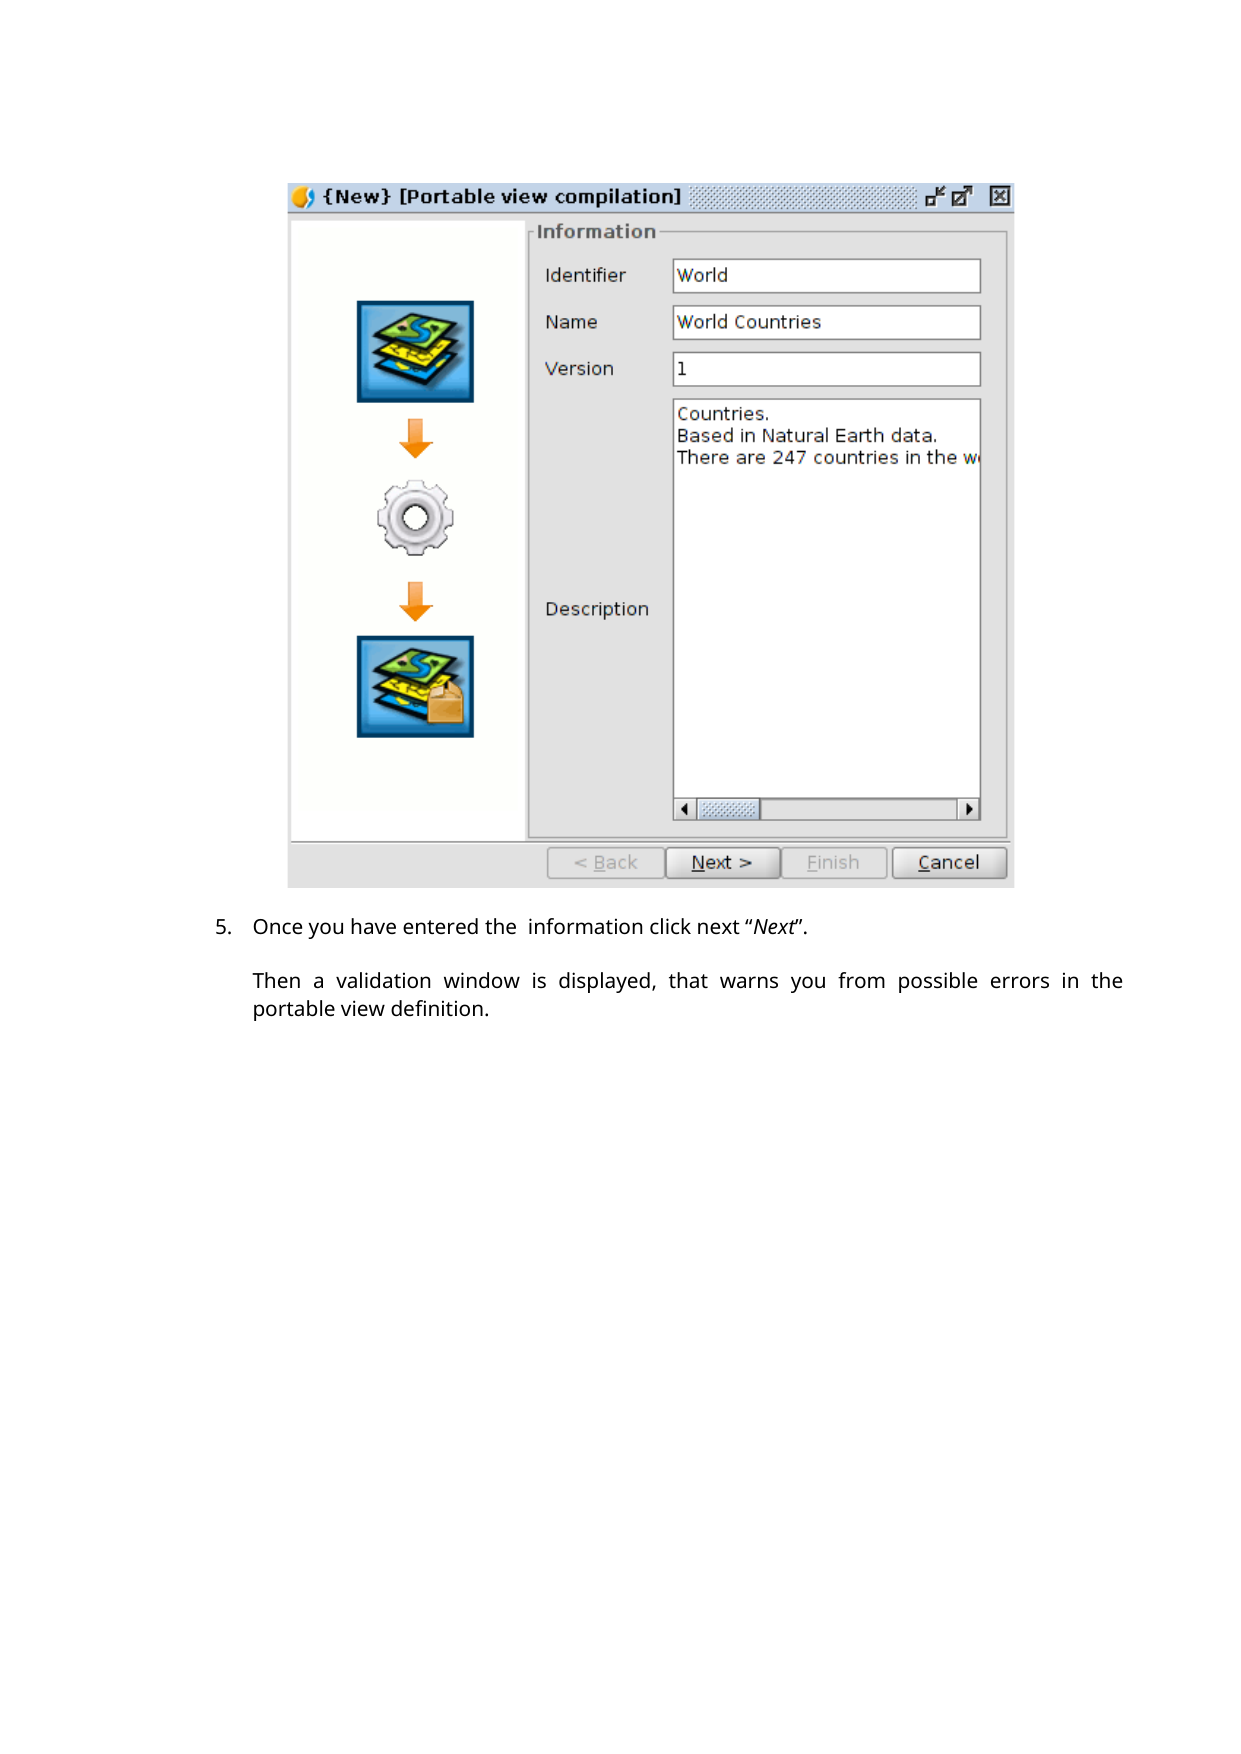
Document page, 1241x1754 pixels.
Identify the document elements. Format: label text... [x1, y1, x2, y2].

list Then a validation window is displayed, that warns you from possible errors in the portable view definition. [215, 966, 1125, 1023]
picture [287, 183, 1015, 888]
list Once you have entered the information click next “Next”. [215, 912, 1125, 941]
